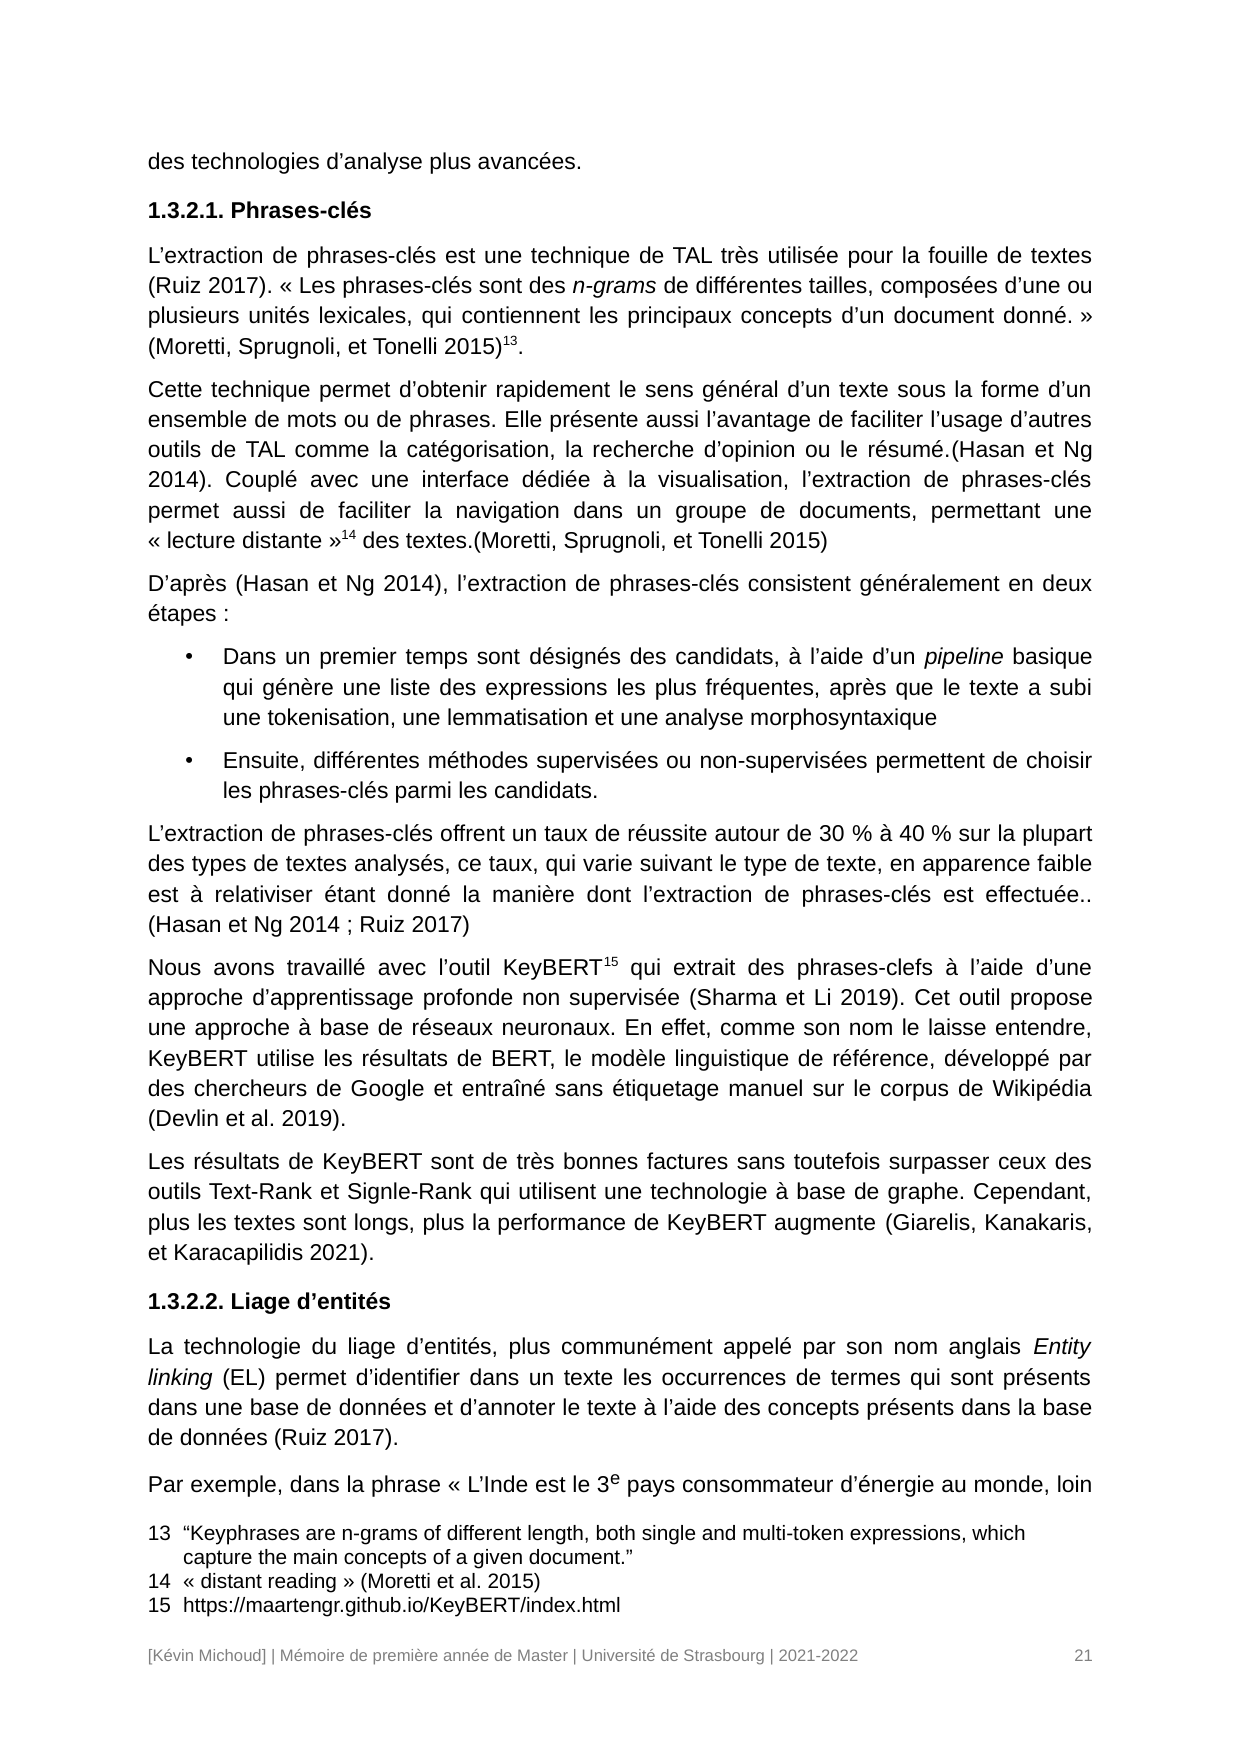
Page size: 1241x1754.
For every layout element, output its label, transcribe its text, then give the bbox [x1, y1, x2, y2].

text « distant reading » (Moretti et al. 2015) [148, 1569, 1093, 1593]
text Par exemple, dans la phrase « L’Inde est le 3e pays consommateur d’énergie au monde, loin [148, 1467, 1093, 1498]
list Ensuite, différentes méthodes supervisées ou non-supervisées permettent de choisir les phrases-clés parmi les candidats. [185, 747, 1093, 803]
text L’extraction de phrases-clés est une technique de TAL très utilisée pour la fouille de textes (Ruiz 2017). « Les phrases-clés sont des n-grams de différentes tailles, composées d’une ou plusieurs unités lexicales, qui contiennent les principaux concepts d’un document donné. » (Moretti, Sprugnoli, et Tonelli 2015). [148, 242, 1093, 359]
text D’après (Hasan et Ng 2014), l’extraction de phrases-clés consistent généralement en deux étapes : [148, 570, 1093, 627]
text L’extraction de phrases-clés offrent un taux de réussite autour de 30 % à 40 % sur la plupart des types de textes analysés, ce taux, qui varie suivant le type de texte, en apparence faible est à relativiser étant donné la manière dont l’extraction de phrases-clés est effectuée..(Hasan et Ng 2014 ; Ruiz 2017) [148, 820, 1093, 937]
text des technologies d’analyse plus avancées. [148, 148, 1093, 174]
subtitle Phrases-clés [148, 197, 1093, 223]
text Cette technique permet d’obtenir rapidement le sens général d’un texte sous la forme d’un ensemble de mots ou de phrases. Elle présente aussi l’avantage de faciliter l’usage d’autres outils de TAL comme la catégorisation, la recherche d’opinion ou le résumé.(Hasan et Ng 2014). Couplé avec une interface dédiée à la visualisation, l’extraction de phrases-clés permet aussi de faciliter la navigation dans un groupe de documents, permettant une « lecture distante » des textes.(Moretti, Sprugnoli, et Tonelli 2015) [148, 376, 1093, 553]
text “Keyphrases are n-grams of different length, both single and multi-token expressions, which capture the main concepts of a given document.” [148, 1521, 1093, 1569]
text Nous avons travaillé avec l’outil KeyBERT qui extrait des phrases-clefs à l’aide d’une approche d’apprentissage profonde non supervisée (Sharma et Li 2019). Cet outil propose une approche à base de réseaux neuronaux. En effet, comme son nom le laisse entendre, KeyBERT utilise les résultats de BERT, le modèle linguistique de référence, développé par des chercheurs de Google et entraîné sans étiquetage manuel sur le corpus de Wikipédia (Devlin et al. 2019). [148, 954, 1093, 1131]
text https://maartengr.github.io/KeyBERT/index.html [148, 1593, 1093, 1617]
text La technologie du liage d’entités, plus communément appelé par son nom anglais Entity linking (EL) permet d’identifier dans un texte les occurrences de termes qui sont présents dans une base de données et d’annoter le texte à l’aide des concepts présents dans la base de données (Ruiz 2017). [148, 1333, 1093, 1450]
list Dans un premier temps sont désignés des candidats, à l’aide d’un pipeline basique qui génère une liste des expressions les plus fréquentes, après que le texte a subi une tokenisation, une lemmatisation et une analyse morphosyntaxique [185, 643, 1093, 730]
text Les résultats de KeyBERT sont de très bonnes factures sans toutefois surpasser ceux des outils Text-Rank et Signle-Rank qui utilisent une technologie à base de graphe. Cependant, plus les textes sont longs, plus la performance de KeyBERT augmente (Giarelis, Kanakaris, et Karacapilidis 2021). [148, 1148, 1093, 1265]
subtitle Liage d’entités [148, 1288, 1093, 1314]
